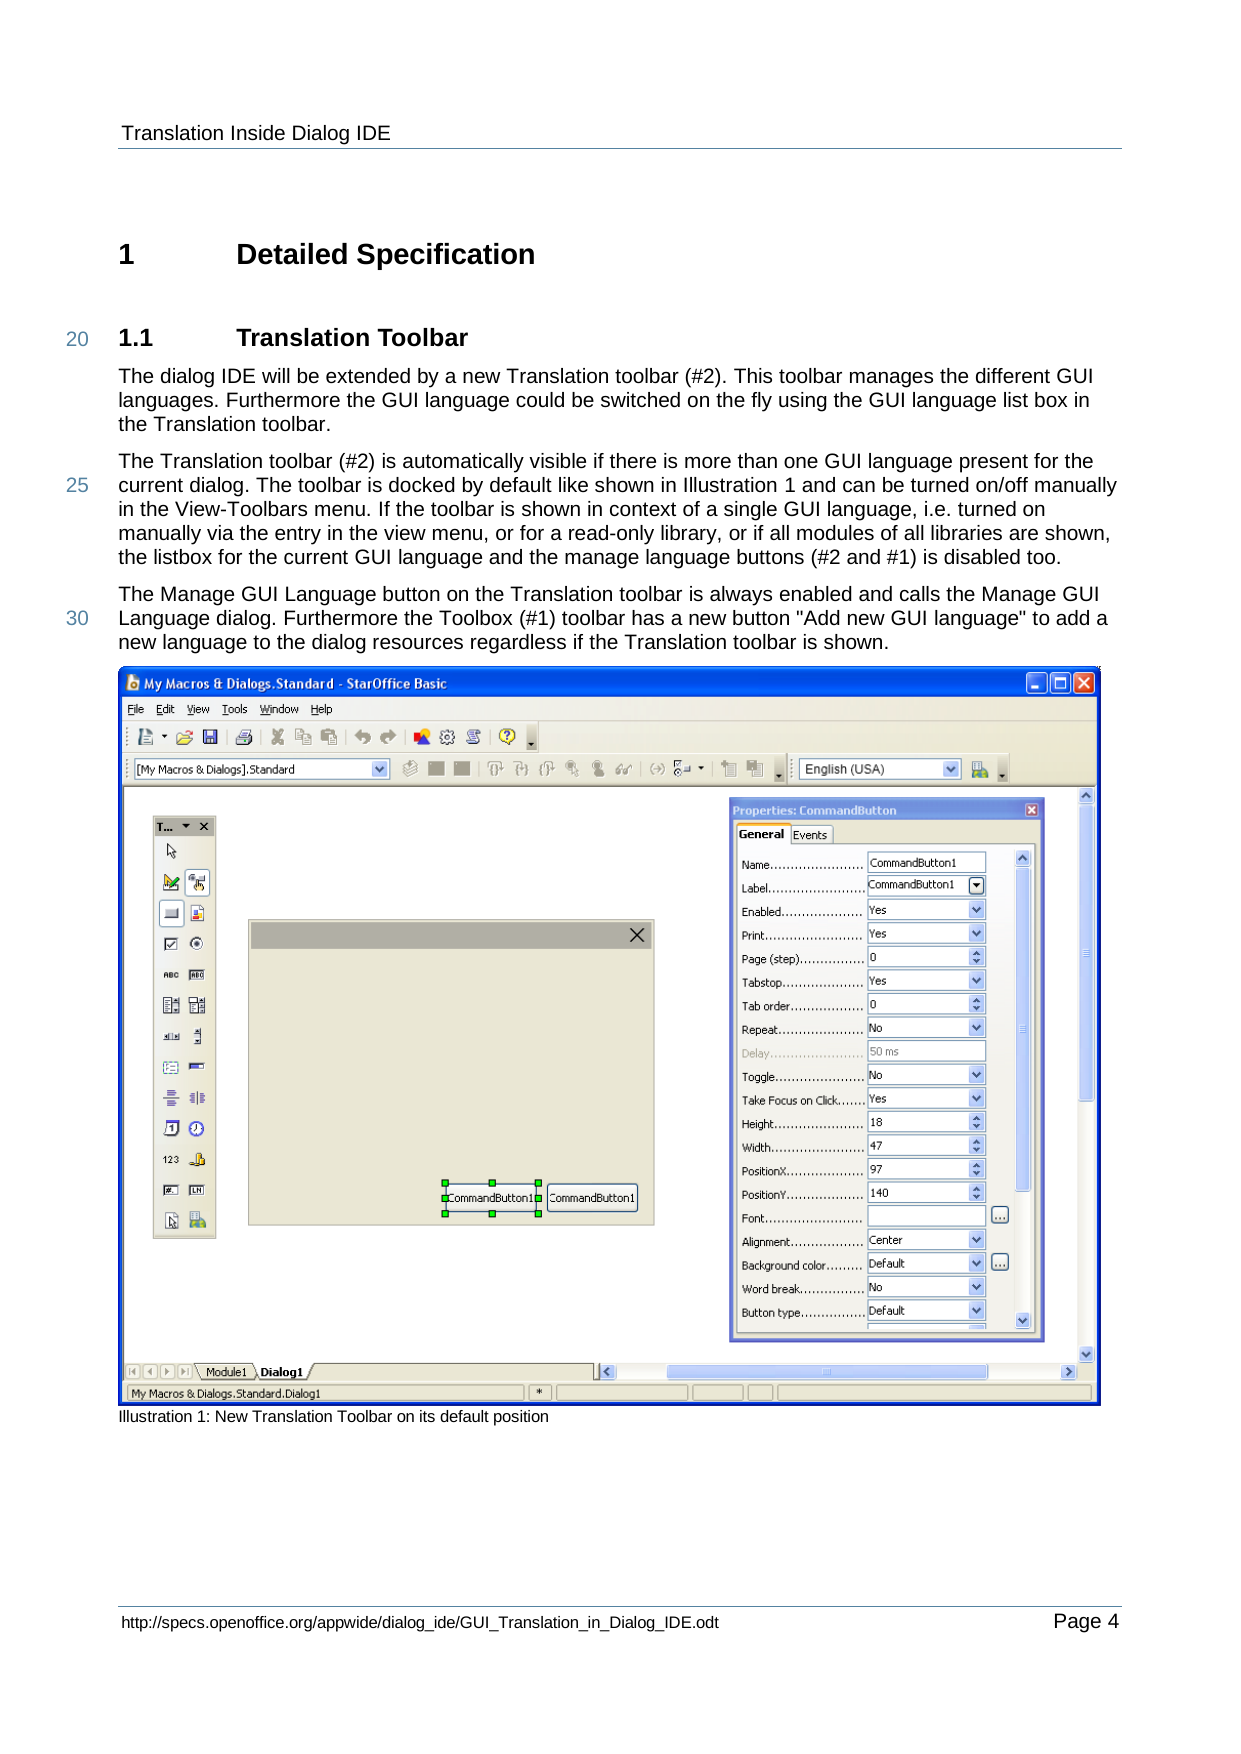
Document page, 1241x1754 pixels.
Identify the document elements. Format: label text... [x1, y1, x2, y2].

text The dialog IDE will be extended by a new Translation toolbar (#2). This toolbar manages the different GUI languages. Furthermore the GUI language could be switched on the fly using the GUI language list box in the Translation toolbar. [118, 364, 1122, 436]
text Illustration 1: New Translation Toolbar on its default position [118, 1408, 1103, 1426]
subtitle Translation Toolbar [118, 323, 1122, 352]
text The Manage GUI Language button on the Translation toolbar is always enabled and calls the Manage GUI Language dialog. Furthermore the Toolbox (#1) toolbar has a new button "Add new GUI language" to add a new language to the dialog resources regardless if the Translation toolbar is shown. [118, 582, 1122, 654]
text The Translation toolbar (#2) is automatically visible if there is more than one GUI language present for the current dialog. The toolbar is docked by default like shown in Illustration 1 and can be turned on/off manually in the View-Toolbars menu. If the toolbar is shown in context of a single GUI language, i.e. turned on manually via the entry in the view menu, or for a read-only library, or if all modules of all libraries are shown, the listbox for the current GUI language and the manage language buttons (#2 and #1) is disabled too. [118, 449, 1122, 569]
subtitle Detailed Specification [118, 237, 1122, 270]
picture [118, 666, 1103, 1408]
